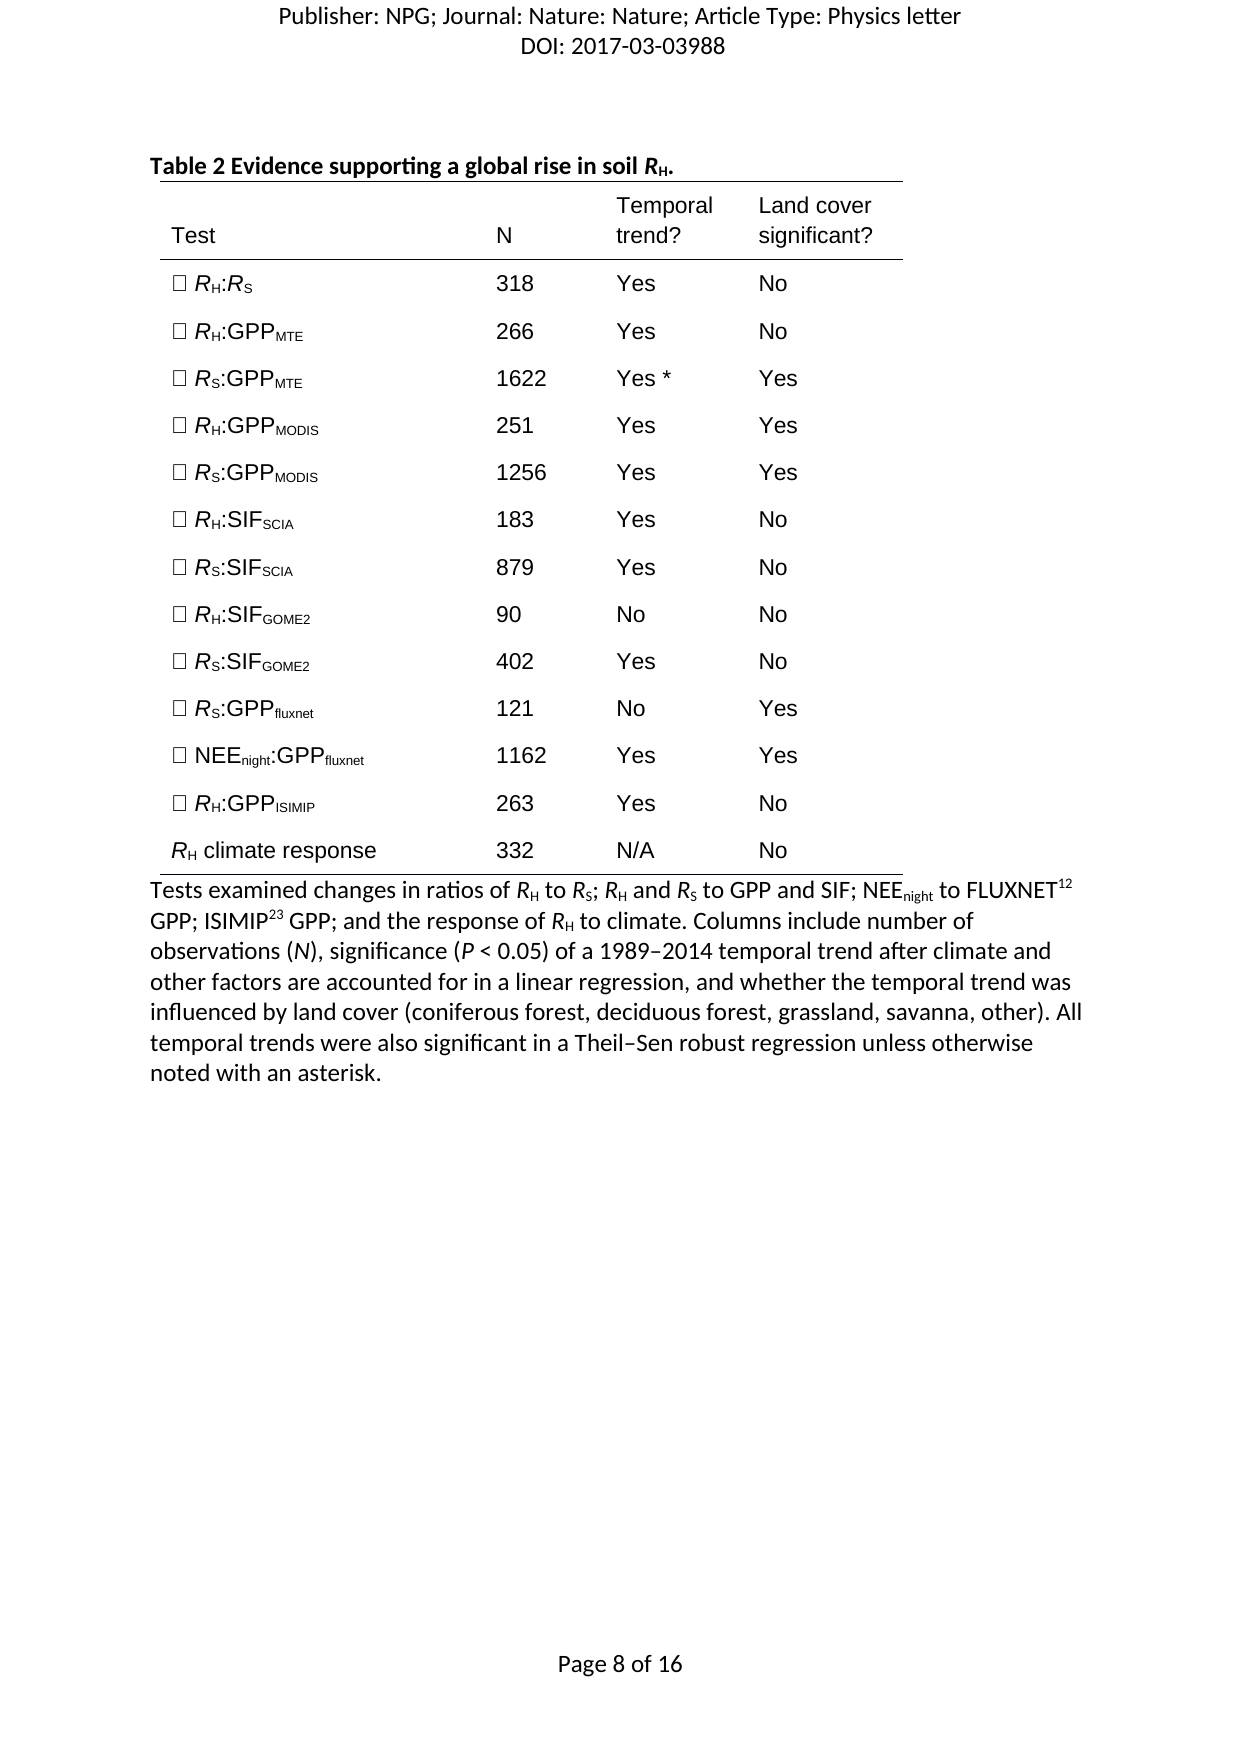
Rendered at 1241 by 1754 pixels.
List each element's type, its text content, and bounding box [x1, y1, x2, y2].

table_cell 1256 [485, 449, 606, 496]
table_cell  RH:GPPISIMIP [160, 779, 485, 826]
table_header Temporal trend? [606, 182, 748, 259]
table_cell 266 [485, 307, 606, 354]
table_cell 402 [485, 638, 606, 685]
table_cell Yes [748, 354, 903, 402]
table_cell Yes [748, 402, 903, 449]
table_cell Yes * [606, 354, 748, 402]
table_header Test [160, 182, 485, 259]
table_cell No [606, 685, 748, 732]
table_header Land cover significant? [748, 182, 903, 259]
table_cell Yes [748, 685, 903, 732]
table_cell Yes [748, 449, 903, 496]
table_cell No [748, 638, 903, 685]
table_cell No [748, 260, 903, 307]
table_header N [485, 182, 606, 259]
table_cell Yes [606, 496, 748, 543]
table_cell Yes [606, 260, 748, 307]
table_cell Yes [606, 638, 748, 685]
text Tests examined changes in ratios of RH to RS; RH and RS to GPP and SIF; NEEnight to FLUXNET12 GPP; ISIMIP23 GPP; and the response of RH to climate. Columns include number of observations (N), significance (P < 0.05) of a 1989–2014 temporal trend after climate and other factors are accounted for in a linear regression, and whether the temporal trend was influenced by land cover (coniferous forest, deciduous forest, grassland, savanna, other). All temporal trends were also significant in a Theil–Sen robust regression unless otherwise noted with an asterisk. [150, 874, 1090, 1088]
table_cell 90 [485, 590, 606, 637]
table_cell  RH:RS [160, 260, 485, 307]
table_cell 879 [485, 543, 606, 590]
table_cell Yes [606, 732, 748, 779]
table_cell Yes [606, 402, 748, 449]
table_cell  RH:GPPMTE [160, 307, 485, 354]
table_cell Yes [606, 449, 748, 496]
table_cell 121 [485, 685, 606, 732]
table_cell 251 [485, 402, 606, 449]
table_cell Yes [606, 779, 748, 826]
table_cell No [748, 826, 903, 873]
table_cell  RS:GPPfluxnet [160, 685, 485, 732]
table_cell No [748, 496, 903, 543]
table_cell No [606, 590, 748, 637]
table_cell 332 [485, 826, 606, 873]
table_cell  NEEnight:GPPfluxnet [160, 732, 485, 779]
table_cell  RH:SIFSCIA [160, 496, 485, 543]
table_cell  RS:SIFGOME2 [160, 638, 485, 685]
table_cell 1622 [485, 354, 606, 402]
table_cell Yes [748, 732, 903, 779]
table_cell RH climate response [160, 826, 485, 873]
table_cell Yes [606, 543, 748, 590]
table_cell 263 [485, 779, 606, 826]
text Table 2 Evidence supporting a global rise in soil RH. [150, 150, 1090, 181]
table_cell  RS:SIFSCIA [160, 543, 485, 590]
table_cell No [748, 543, 903, 590]
table_cell 1162 [485, 732, 606, 779]
table_cell  RH:SIFGOME2 [160, 590, 485, 637]
table_cell  RS:GPPMODIS [160, 449, 485, 496]
table_cell No [748, 590, 903, 637]
table_cell  RH:GPPMODIS [160, 402, 485, 449]
table_cell Yes [606, 307, 748, 354]
table_cell 183 [485, 496, 606, 543]
table_cell No [748, 779, 903, 826]
table_cell  RS:GPPMTE [160, 354, 485, 402]
table_cell N/A [606, 826, 748, 873]
table_cell No [748, 307, 903, 354]
table_cell 318 [485, 260, 606, 307]
